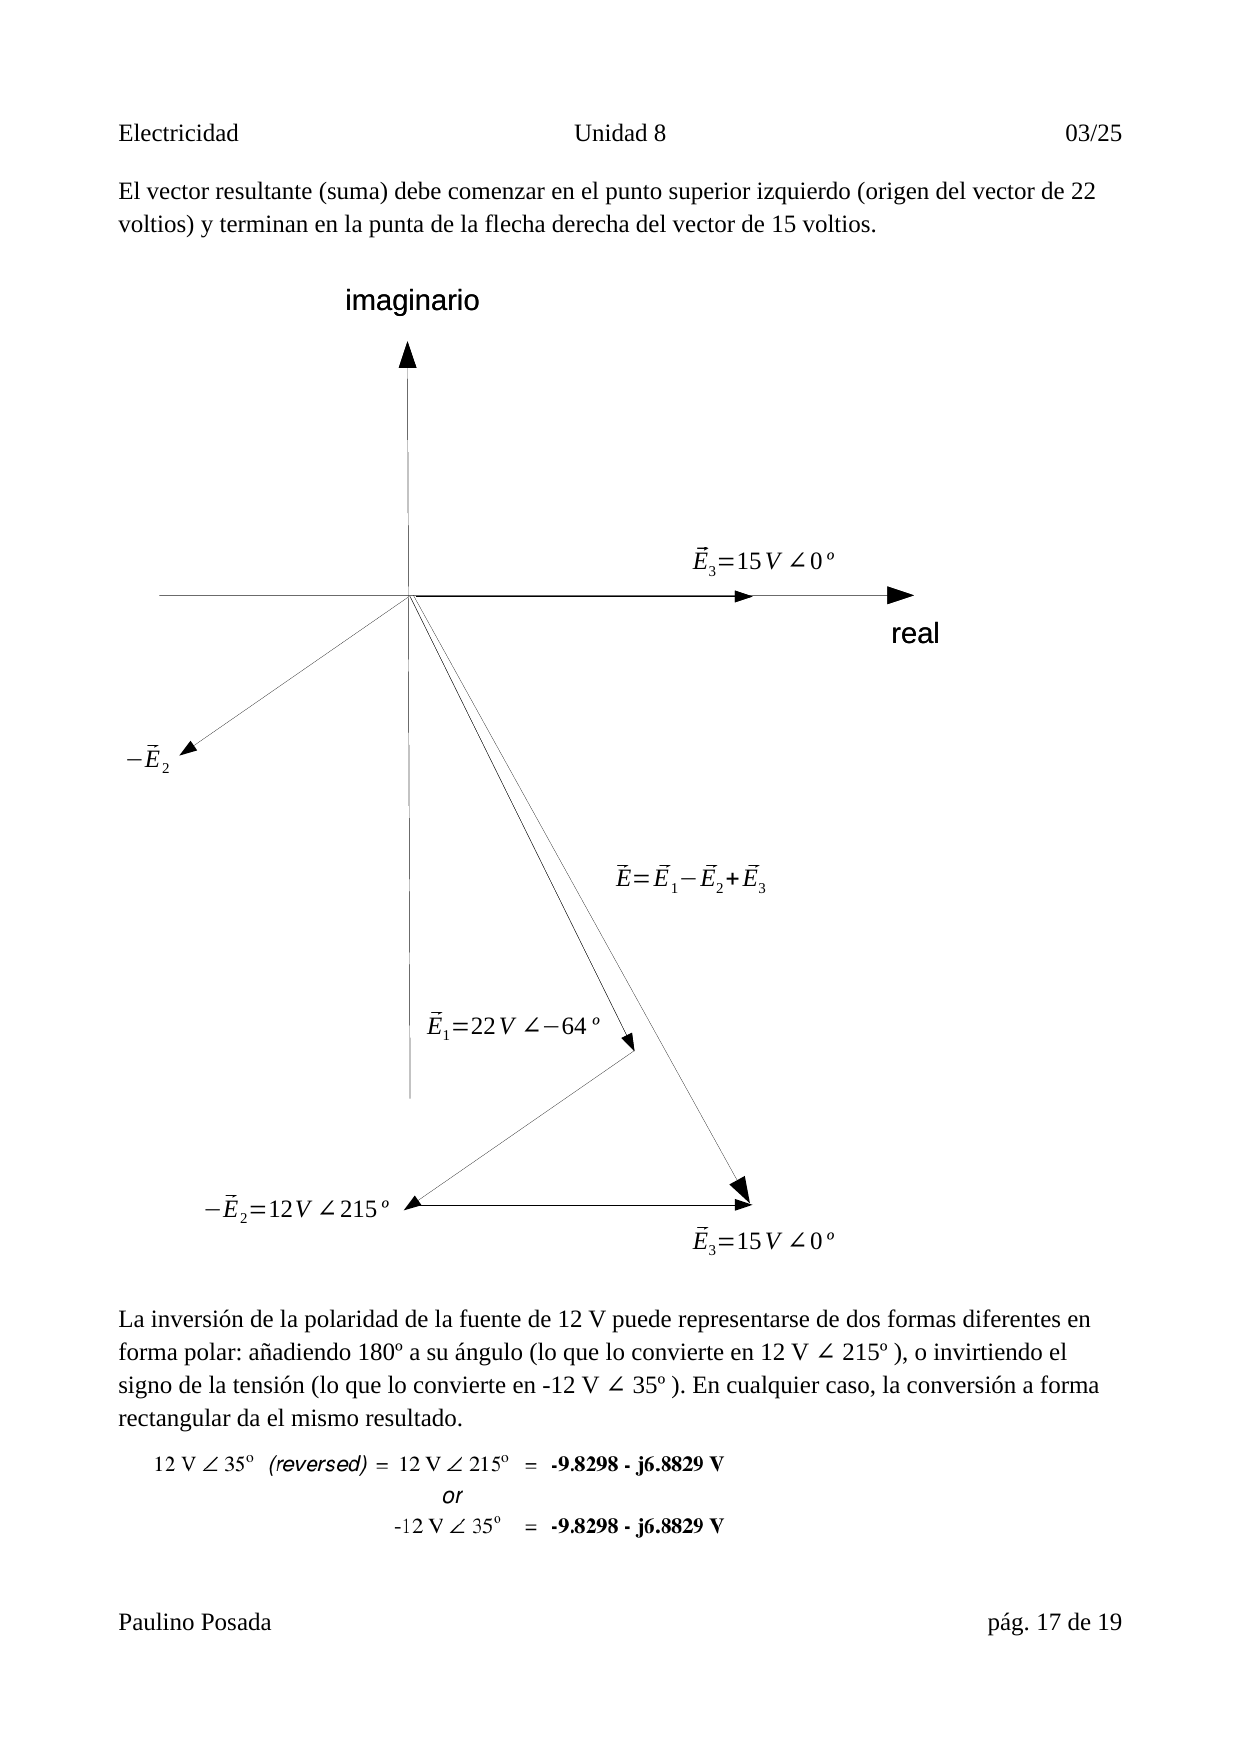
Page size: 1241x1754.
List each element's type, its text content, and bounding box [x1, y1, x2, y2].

picture [149, 1451, 737, 1543]
text El vector resultante (suma) debe comenzar en el punto superior izquierdo (origen del vector de 22 voltios) y terminan en la punta de la flecha derecha del vector de 15 voltios. [118, 176, 1122, 238]
text La inversión de la polaridad de la fuente de 12 V puede representarse de dos formas diferentes en forma polar: añadiendo 180º a su ángulo (lo que lo convierte en 12 V ∠ 215º ), o invirtiendo el signo de la tensión (lo que lo convierte en -12 V ∠ 35º ). En cualquier caso, la conversión a forma rectangular da el mismo resultado. [118, 1304, 1122, 1432]
